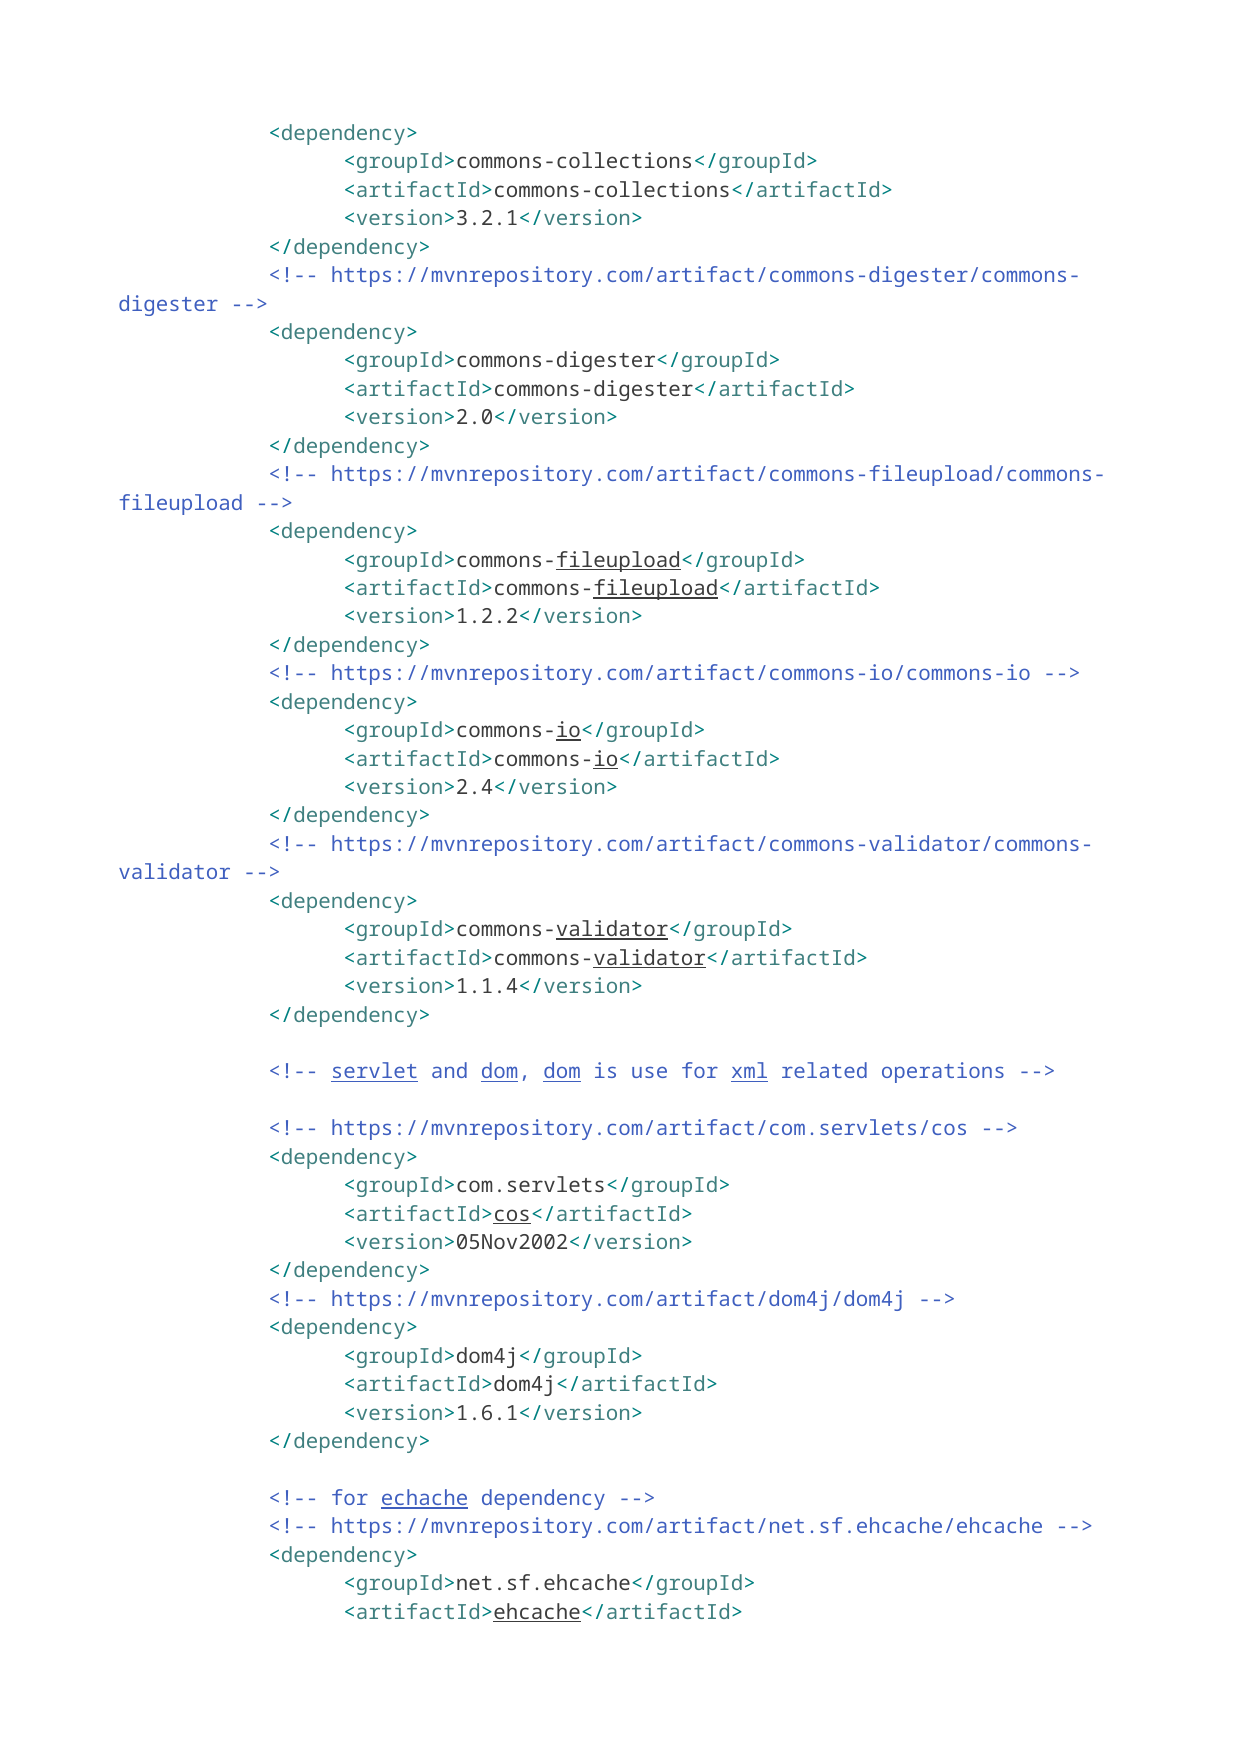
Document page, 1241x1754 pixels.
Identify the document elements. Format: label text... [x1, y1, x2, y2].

text <groupId>commons-fileupload</groupId> [118, 545, 1122, 573]
text <artifactId>commons-collections</artifactId> [118, 175, 1122, 203]
text <version>1.1.4</version> [118, 971, 1122, 1000]
text <groupId>dom4j</groupId> [118, 1341, 1122, 1369]
text </dependency> [118, 801, 1122, 829]
text </dependency> [118, 630, 1122, 658]
text <artifactId>commons-fileupload</artifactId> [118, 573, 1122, 602]
text <dependency> [118, 1142, 1122, 1170]
text <artifactId>commons-validator</artifactId> [118, 943, 1122, 971]
text <groupId>commons-digester</groupId> [118, 346, 1122, 374]
text </dependency> [118, 1256, 1122, 1284]
text <groupId>commons-io</groupId> [118, 715, 1122, 744]
text <!-- https://mvnrepository.com/artifact/dom4j/dom4j --> [118, 1284, 1122, 1312]
text <groupId>net.sf.ehcache</groupId> [118, 1568, 1122, 1597]
text <dependency> [118, 118, 1122, 147]
text <!-- https://mvnrepository.com/artifact/commons-fileupload/commons-fileupload --> [118, 459, 1122, 516]
text <artifactId>commons-io</artifactId> [118, 744, 1122, 772]
text <version>2.0</version> [118, 402, 1122, 431]
text <version>05Nov2002</version> [118, 1227, 1122, 1256]
text </dependency> [118, 431, 1122, 459]
text <dependency> [118, 317, 1122, 346]
text <dependency> [118, 516, 1122, 545]
text <!-- https://mvnrepository.com/artifact/commons-io/commons-io --> [118, 658, 1122, 687]
text <artifactId>commons-digester</artifactId> [118, 374, 1122, 402]
text <version>3.2.1</version> [118, 203, 1122, 232]
text <groupId>com.servlets</groupId> [118, 1170, 1122, 1199]
text <version>1.6.1</version> [118, 1398, 1122, 1426]
text <artifactId>cos</artifactId> [118, 1199, 1122, 1227]
text <groupId>commons-collections</groupId> [118, 147, 1122, 175]
text <version>1.2.2</version> [118, 602, 1122, 630]
text <dependency> [118, 886, 1122, 914]
text <!-- https://mvnrepository.com/artifact/com.servlets/cos --> [118, 1113, 1122, 1142]
text <groupId>commons-validator</groupId> [118, 914, 1122, 943]
text <dependency> [118, 1540, 1122, 1568]
text <dependency> [118, 1312, 1122, 1341]
text <artifactId>ehcache</artifactId> [118, 1597, 1122, 1625]
text <!-- https://mvnrepository.com/artifact/commons-digester/commons-digester --> [118, 260, 1122, 317]
text <dependency> [118, 687, 1122, 715]
text </dependency> [118, 232, 1122, 260]
text <!-- https://mvnrepository.com/artifact/net.sf.ehcache/ehcache --> [118, 1512, 1122, 1540]
text <artifactId>dom4j</artifactId> [118, 1369, 1122, 1398]
text <version>2.4</version> [118, 772, 1122, 801]
text <!-- https://mvnrepository.com/artifact/commons-validator/commons-validator --> [118, 829, 1122, 886]
text </dependency> [118, 1000, 1122, 1028]
text </dependency> [118, 1426, 1122, 1455]
text <!-- servlet and dom, dom is use for xml related operations --> [118, 1057, 1122, 1085]
text <!-- for echache dependency --> [118, 1483, 1122, 1512]
